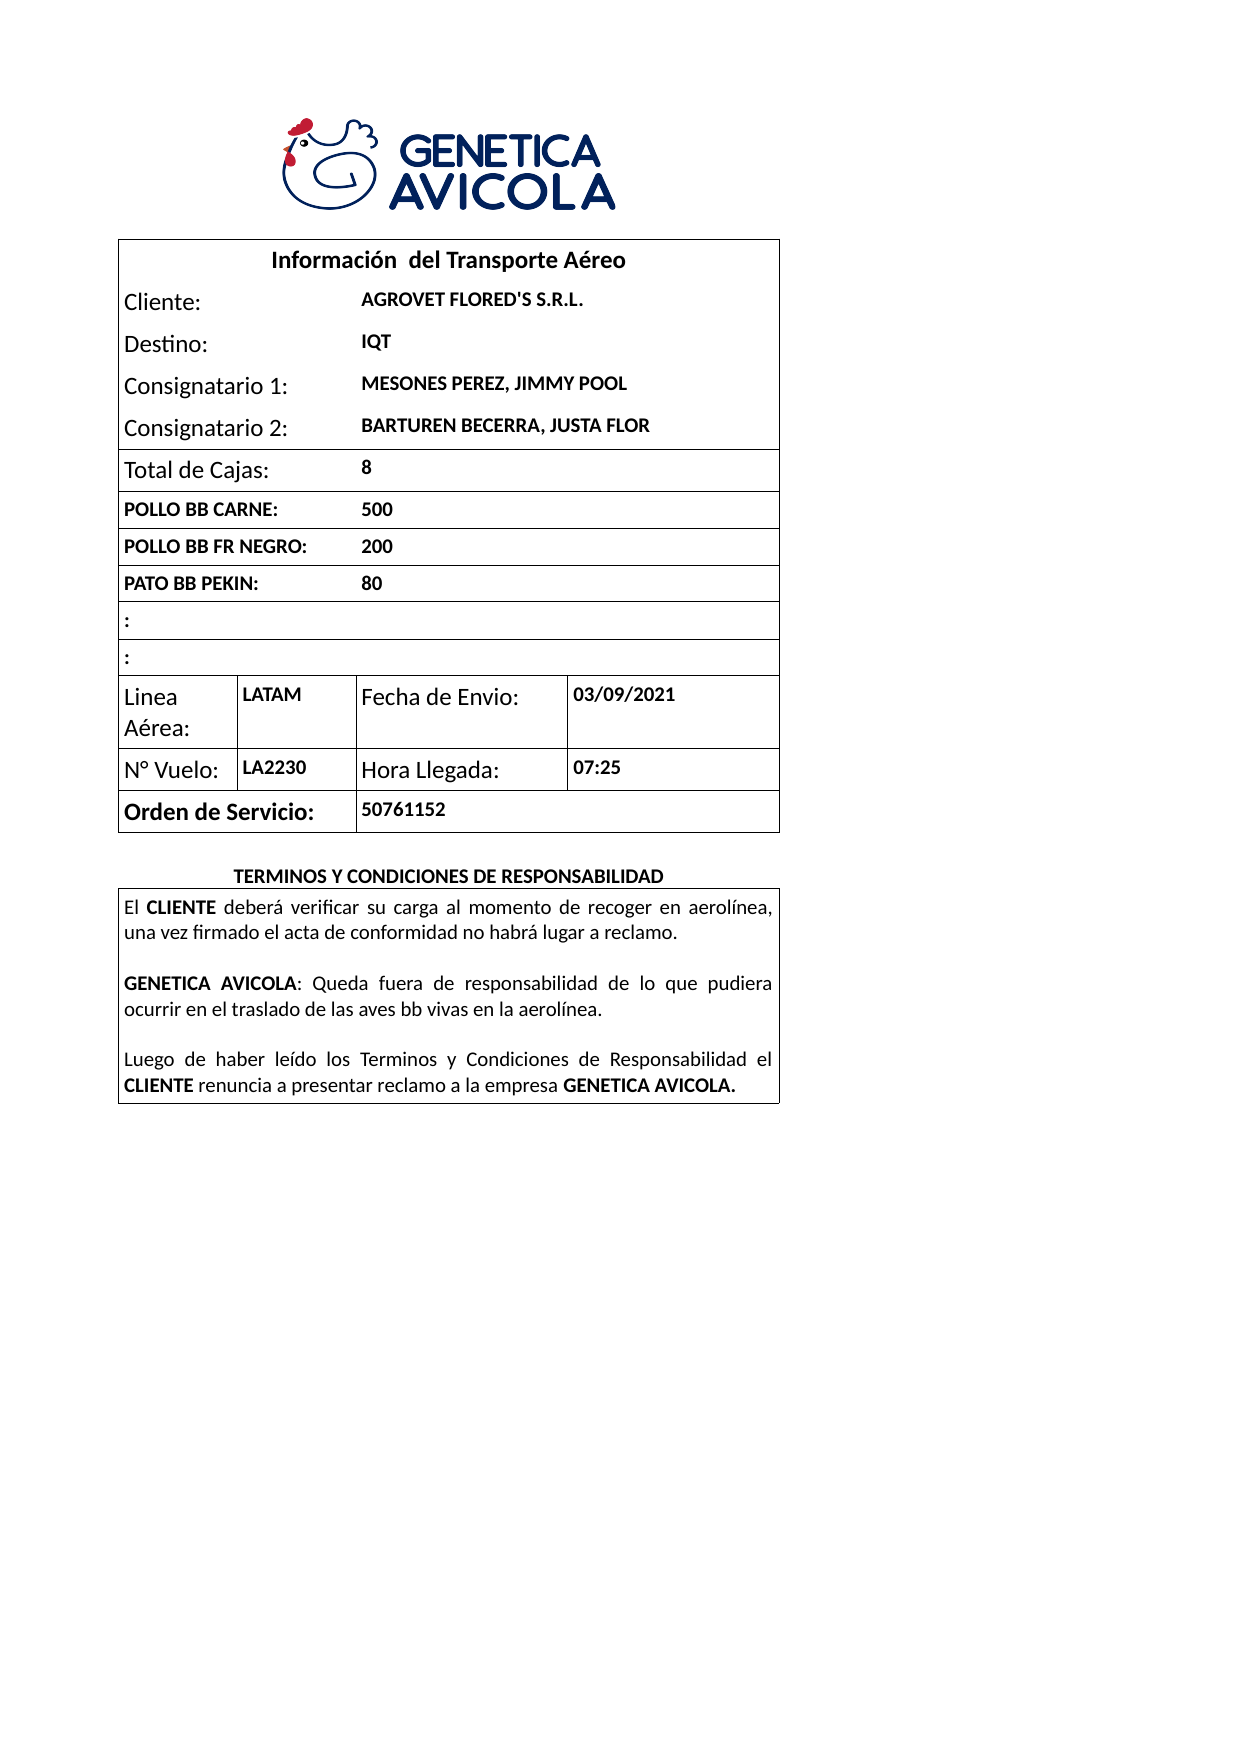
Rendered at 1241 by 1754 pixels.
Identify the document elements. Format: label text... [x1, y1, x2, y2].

table_cell LATAM [238, 676, 356, 748]
table_cell POLLO BB CARNE: [119, 492, 356, 527]
table_cell : [119, 640, 356, 675]
table_cell 07:25 [568, 749, 779, 790]
table_cell Consignatario 1: [119, 365, 356, 406]
table_cell [356, 640, 779, 675]
table_cell LA2230 [238, 749, 356, 790]
table_cell TERMINOS Y CONDICIONES DE RESPONSABILIDAD [118, 833, 779, 888]
table_cell Total de Cajas: [119, 450, 356, 491]
table_cell 50761152 [357, 791, 779, 832]
table_cell El CLIENTE deberá verificar su carga al momento de recoger en aerolínea, una vez firmado el acta de conformidad no habrá lugar a reclamo. GENETICA AVICOLA: Queda fuera de responsabilidad de lo que pudiera ocurrir en el traslado de las aves bb vivas en la aerolínea. Luego de haber leído los Terminos y Condiciones de Responsabilidad el CLIENTE renuncia a presentar reclamo a la empresa GENETICA AVICOLA. [119, 889, 779, 1103]
table_cell AGROVET FLORED'S S.R.L. [356, 281, 779, 322]
table_cell BARTUREN BECERRA, JUSTA FLOR [356, 406, 779, 448]
table_cell [356, 602, 779, 638]
table_cell Hora Llegada: [357, 749, 567, 790]
table_cell 8 [356, 450, 779, 491]
picture [282, 118, 616, 210]
table_cell MESONES PEREZ, JIMMY POOL [356, 365, 779, 406]
table_cell 500 [356, 492, 779, 527]
table_cell N° Vuelo: [119, 749, 237, 790]
table_cell 03/09/2021 [568, 676, 779, 748]
table_cell Destino: [119, 323, 356, 364]
table_cell Linea Aérea: [119, 676, 237, 748]
table_cell IQT [356, 323, 779, 364]
table_header Información del Transporte Aéreo [119, 240, 779, 281]
table_cell Fecha de Envio: [357, 676, 567, 748]
table_cell PATO BB PEKIN: [119, 566, 356, 601]
table_cell POLLO BB FR NEGRO: [119, 529, 356, 564]
table_cell Orden de Servicio: [119, 791, 356, 832]
table_cell : [119, 602, 356, 638]
table_cell Cliente: [119, 281, 356, 322]
table_cell 80 [356, 566, 779, 601]
table_cell Consignatario 2: [119, 406, 356, 448]
table_cell 200 [356, 529, 779, 564]
